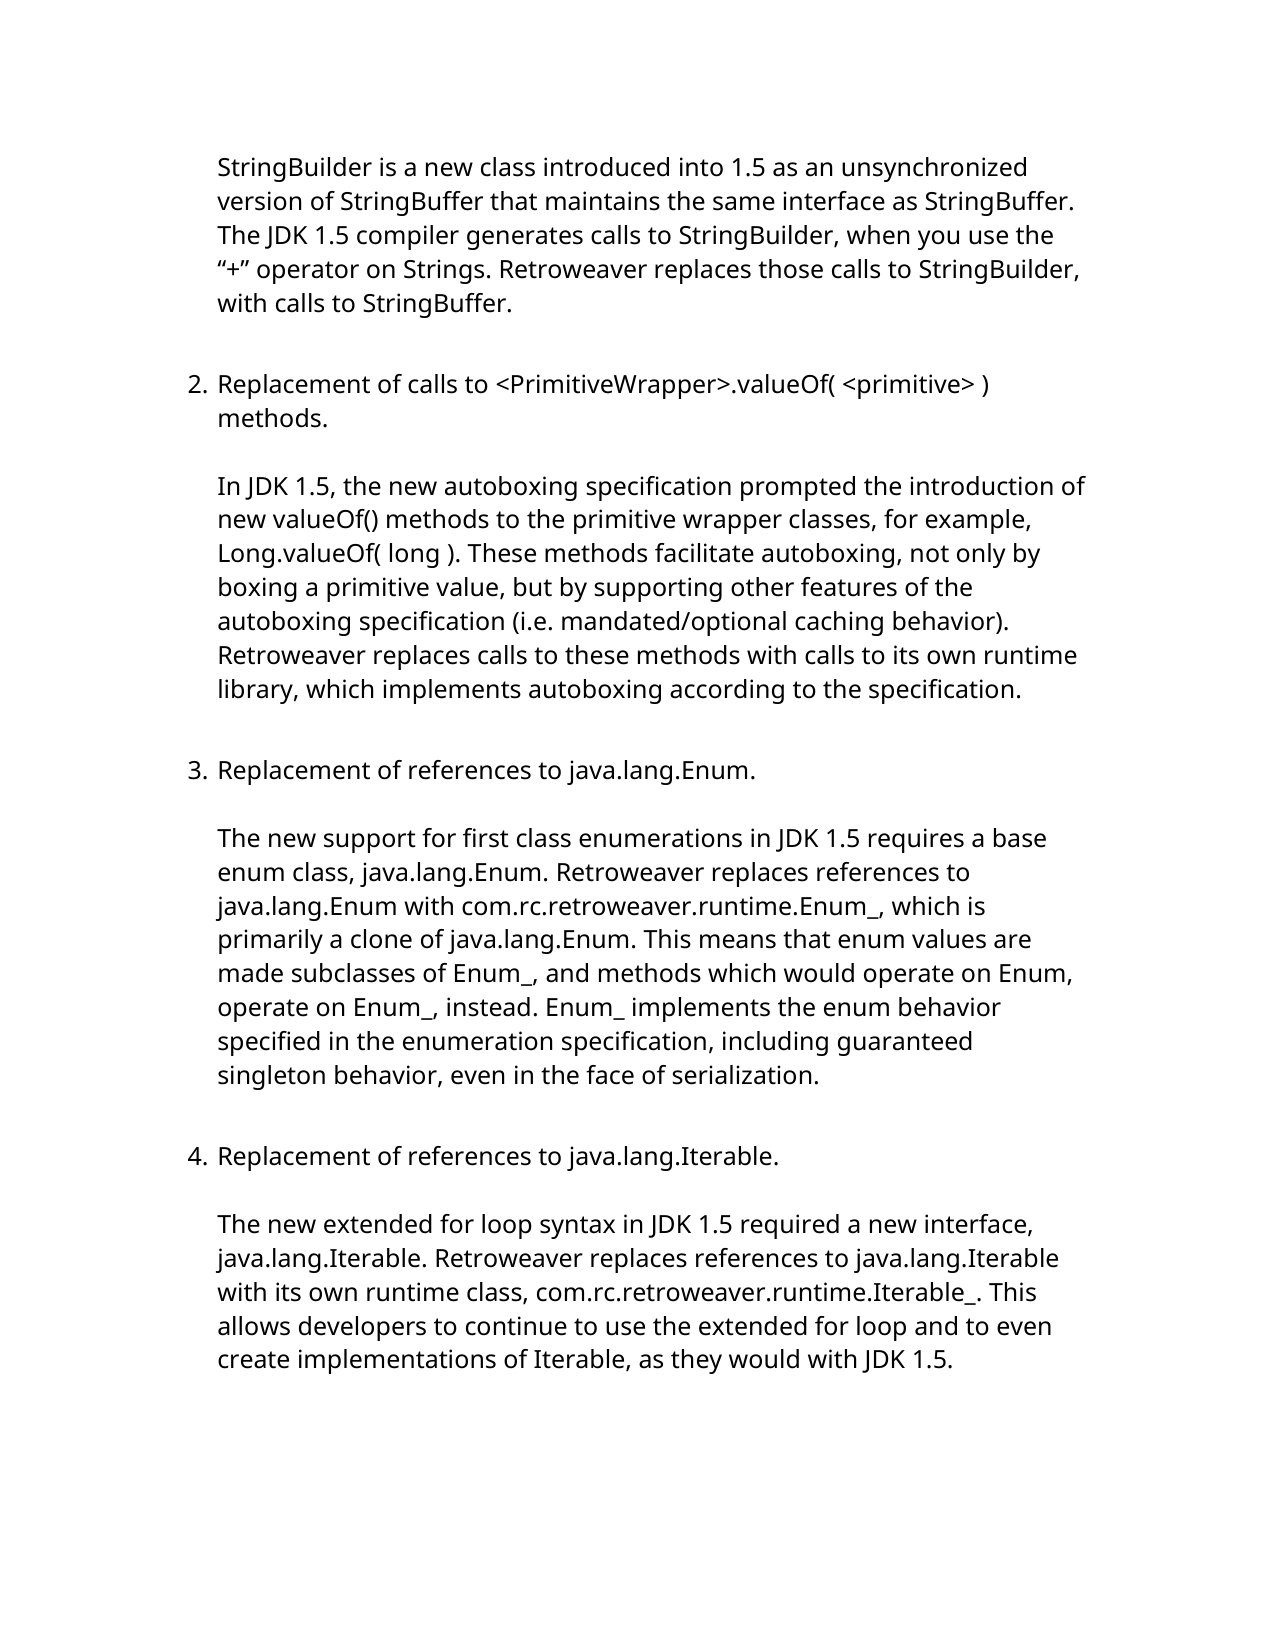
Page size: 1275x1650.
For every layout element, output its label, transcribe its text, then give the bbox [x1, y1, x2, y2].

list Replacement of references to java.lang.Enum. The new support for first class enumerations in JDK 1.5 requires a base enum class, java.lang.Enum. Retroweaver replaces references to java.lang.Enum with com.rc.retroweaver.runtime.Enum_, which is primarily a clone of java.lang.Enum. This means that enum values are made subclasses of Enum_, and methods which would operate on Enum, operate on Enum_, instead. Enum_ implements the enum behavior specified in the enumeration specification, including guaranteed singleton behavior, even in the face of serialization. [187, 752, 1087, 1126]
list Replacement of calls to <PrimitiveWrapper>.valueOf( <primitive> ) methods. In JDK 1.5, the new autoboxing specification prompted the introduction of new valueOf() methods to the primitive wrapper classes, for example, Long.valueOf( long ). These methods facilitate autoboxing, not only by boxing a primitive value, but by supporting other features of the autoboxing specification (i.e. mandated/optional caching behavior). Retroweaver replaces calls to these methods with calls to its own runtime library, which implements autoboxing according to the specification. [187, 366, 1087, 740]
list Replacement of references to java.lang.Iterable. The new extended for loop syntax in JDK 1.5 required a new interface, java.lang.Iterable. Retroweaver replaces references to java.lang.Iterable with its own runtime class, com.rc.retroweaver.runtime.Iterable_. This allows developers to continue to use the extended for loop and to even create implementations of Iterable, as they would with JDK 1.5. [187, 1138, 1087, 1410]
list StringBuilder is a new class introduced into 1.5 as an unsynchronized version of StringBuffer that maintains the same interface as StringBuffer. The JDK 1.5 compiler generates calls to StringBuilder, when you use the “+” operator on Strings. Retroweaver replaces those calls to StringBuilder, with calls to StringBuffer. [187, 150, 1087, 354]
